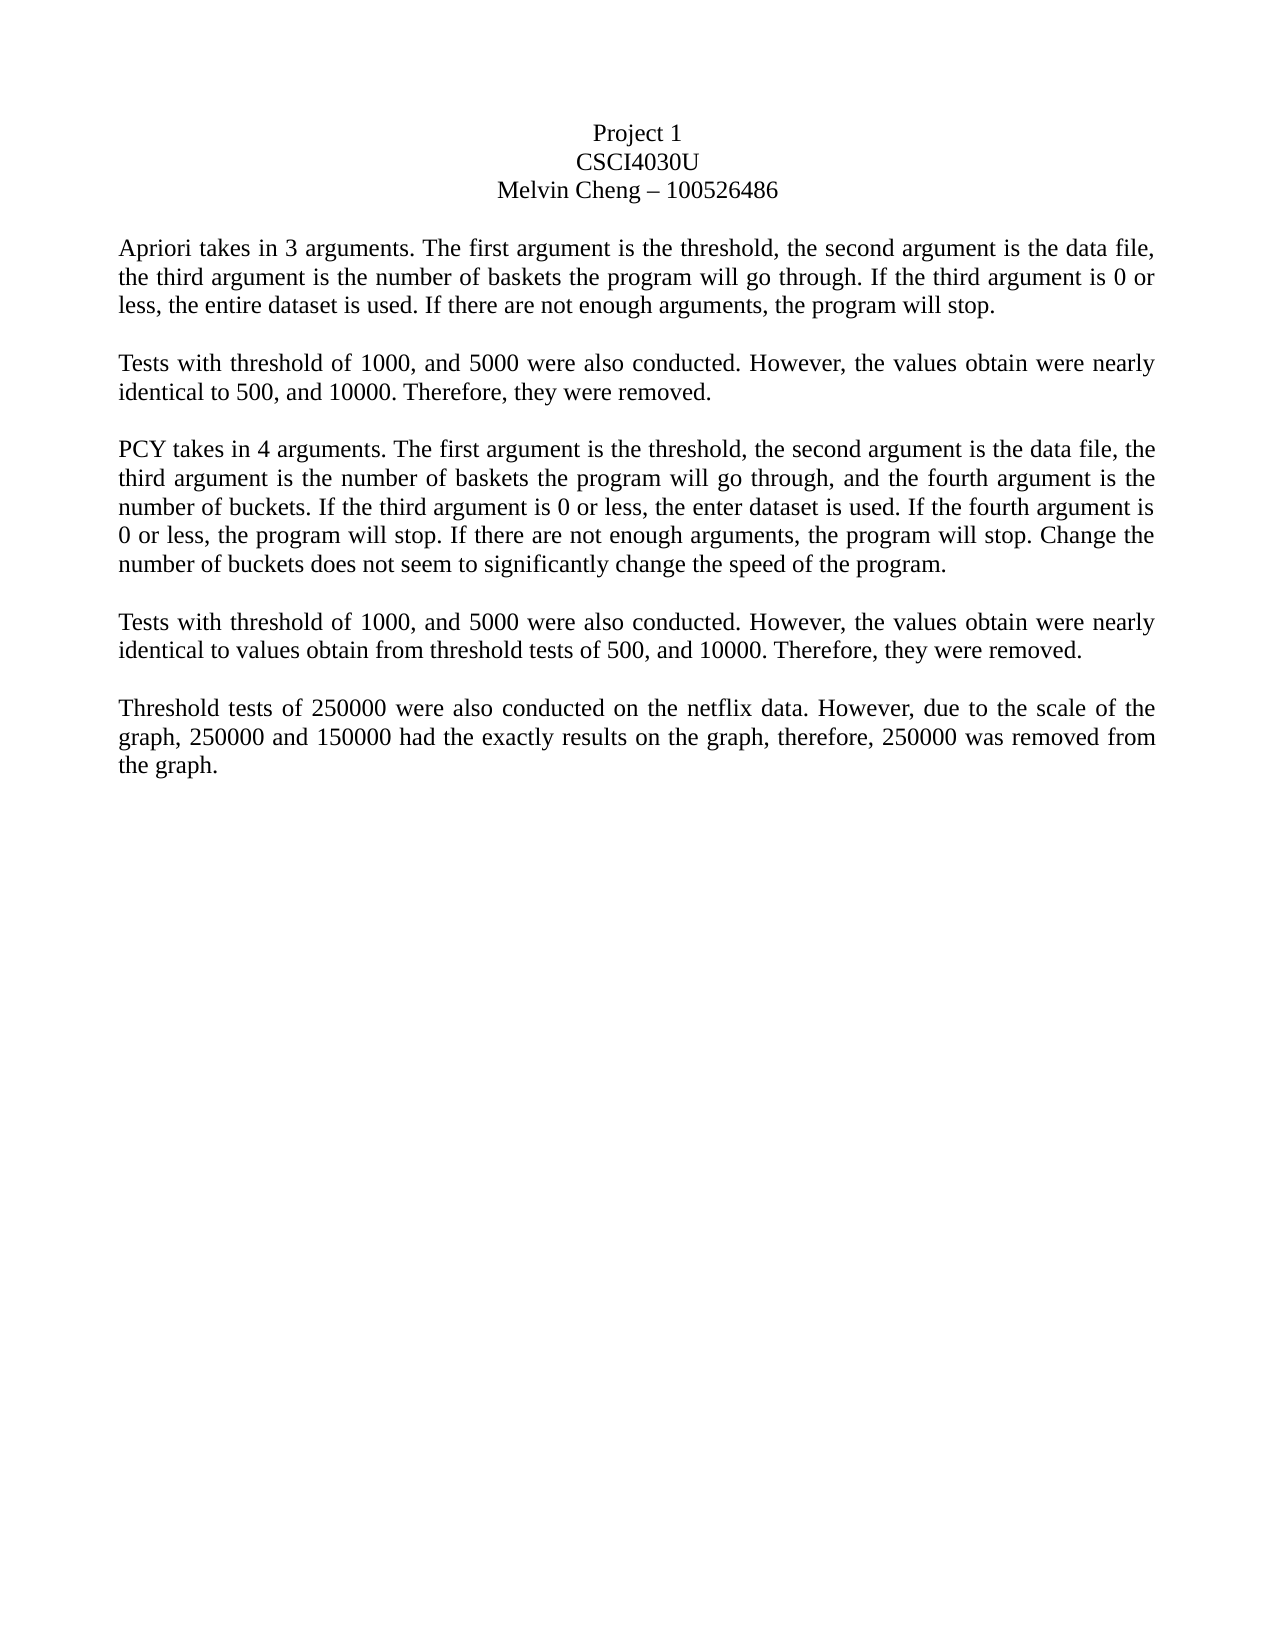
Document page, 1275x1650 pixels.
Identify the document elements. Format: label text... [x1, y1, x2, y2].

text CSCI4030U [118, 147, 1157, 176]
text Apriori takes in 3 arguments. The first argument is the threshold, the second argument is the data file, the third argument is the number of baskets the program will go through. If the third argument is 0 or less, the entire dataset is used. If there are not enough arguments, the program will stop. [118, 233, 1157, 319]
text PCY takes in 4 arguments. The first argument is the threshold, the second argument is the data file, the third argument is the number of baskets the program will go through, and the fourth argument is the number of buckets. If the third argument is 0 or less, the enter dataset is used. If the fourth argument is 0 or less, the program will stop. If there are not enough arguments, the program will stop. Change the number of buckets does not seem to significantly change the speed of the program. [118, 434, 1157, 578]
text Threshold tests of 250000 were also conducted on the netflix data. However, due to the scale of the graph, 250000 and 150000 had the exactly results on the graph, therefore, 250000 was removed from the graph. [118, 693, 1157, 779]
text Tests with threshold of 1000, and 5000 were also conducted. However, the values obtain were nearly identical to 500, and 10000. Therefore, they were removed. [118, 348, 1157, 406]
text Melvin Cheng – 100526486 [118, 176, 1157, 204]
text Project 1 [118, 118, 1157, 147]
text Tests with threshold of 1000, and 5000 were also conducted. However, the values obtain were nearly identical to values obtain from threshold tests of 500, and 10000. Therefore, they were removed. [118, 607, 1157, 664]
